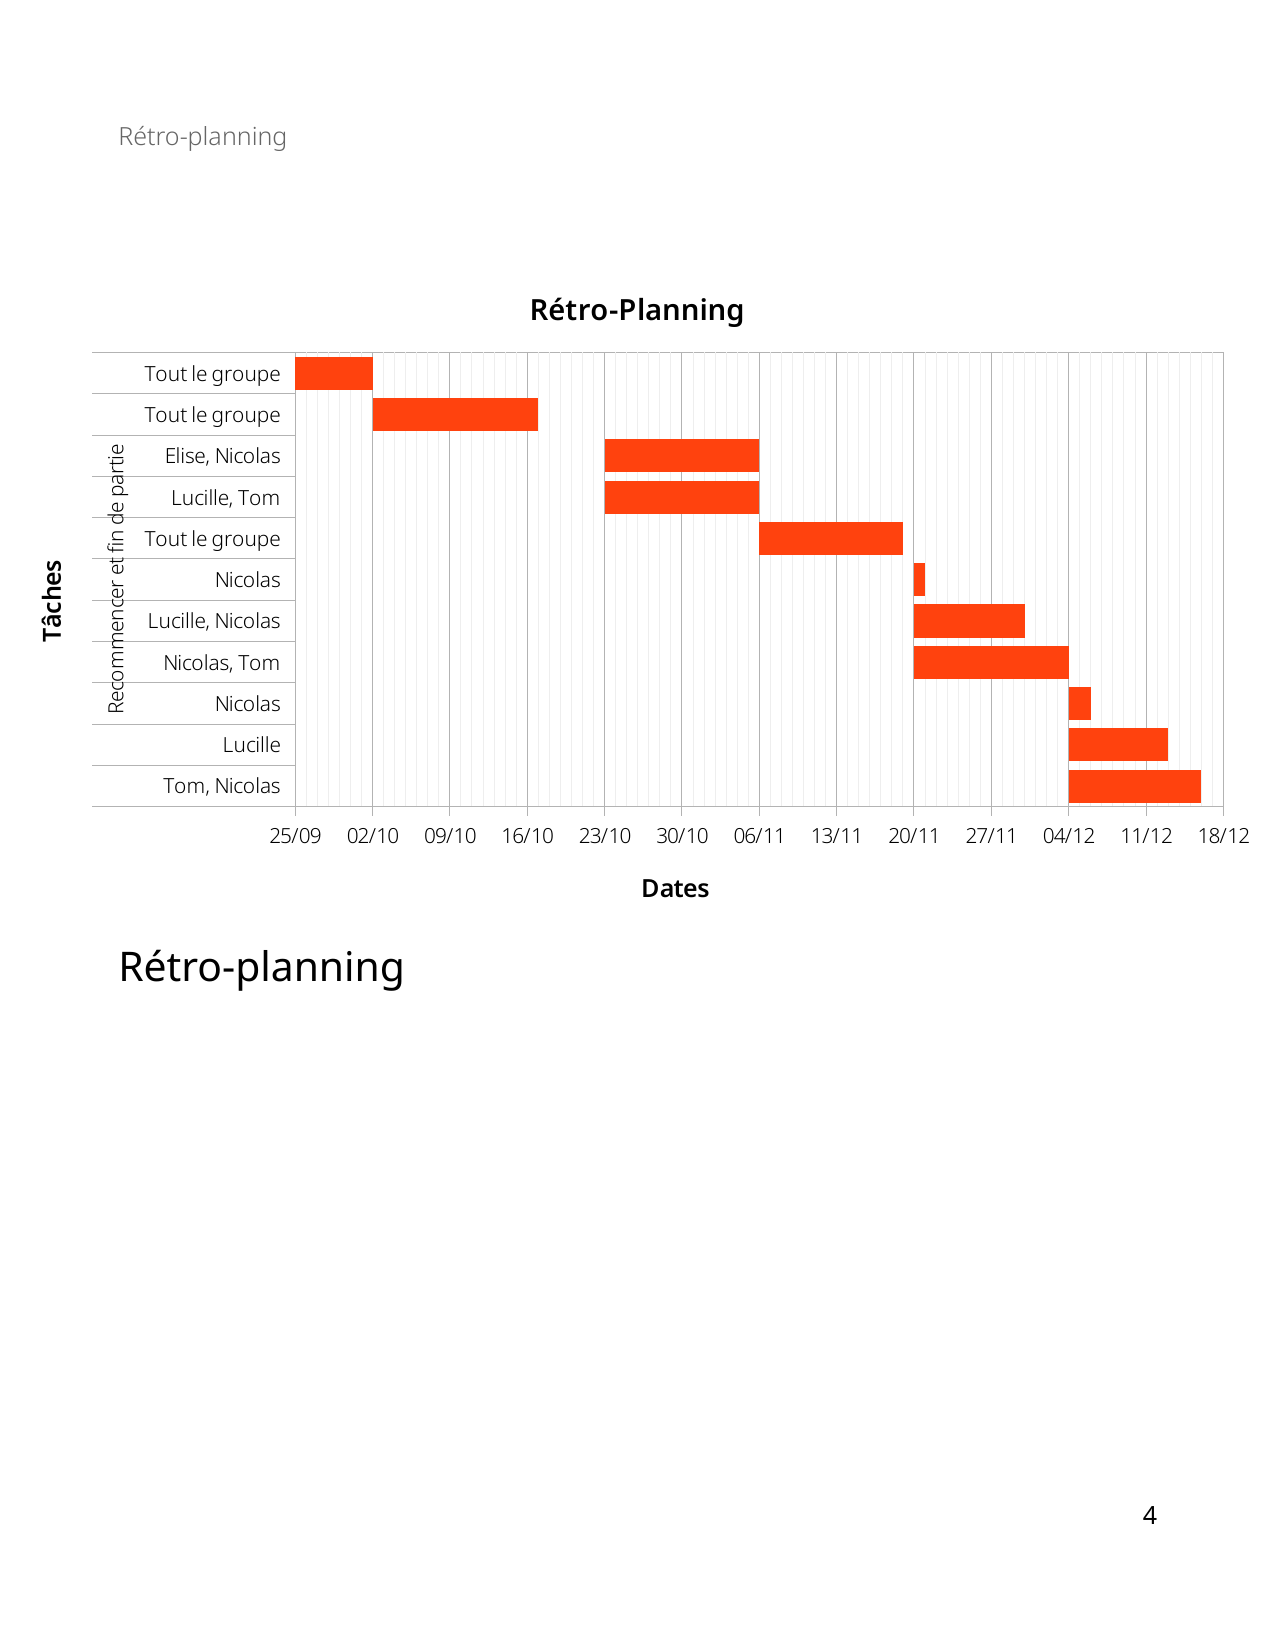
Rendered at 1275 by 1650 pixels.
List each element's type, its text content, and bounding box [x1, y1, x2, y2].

subtitle Rétro-planning [118, 938, 1157, 993]
subtitle [118, 207, 1157, 259]
